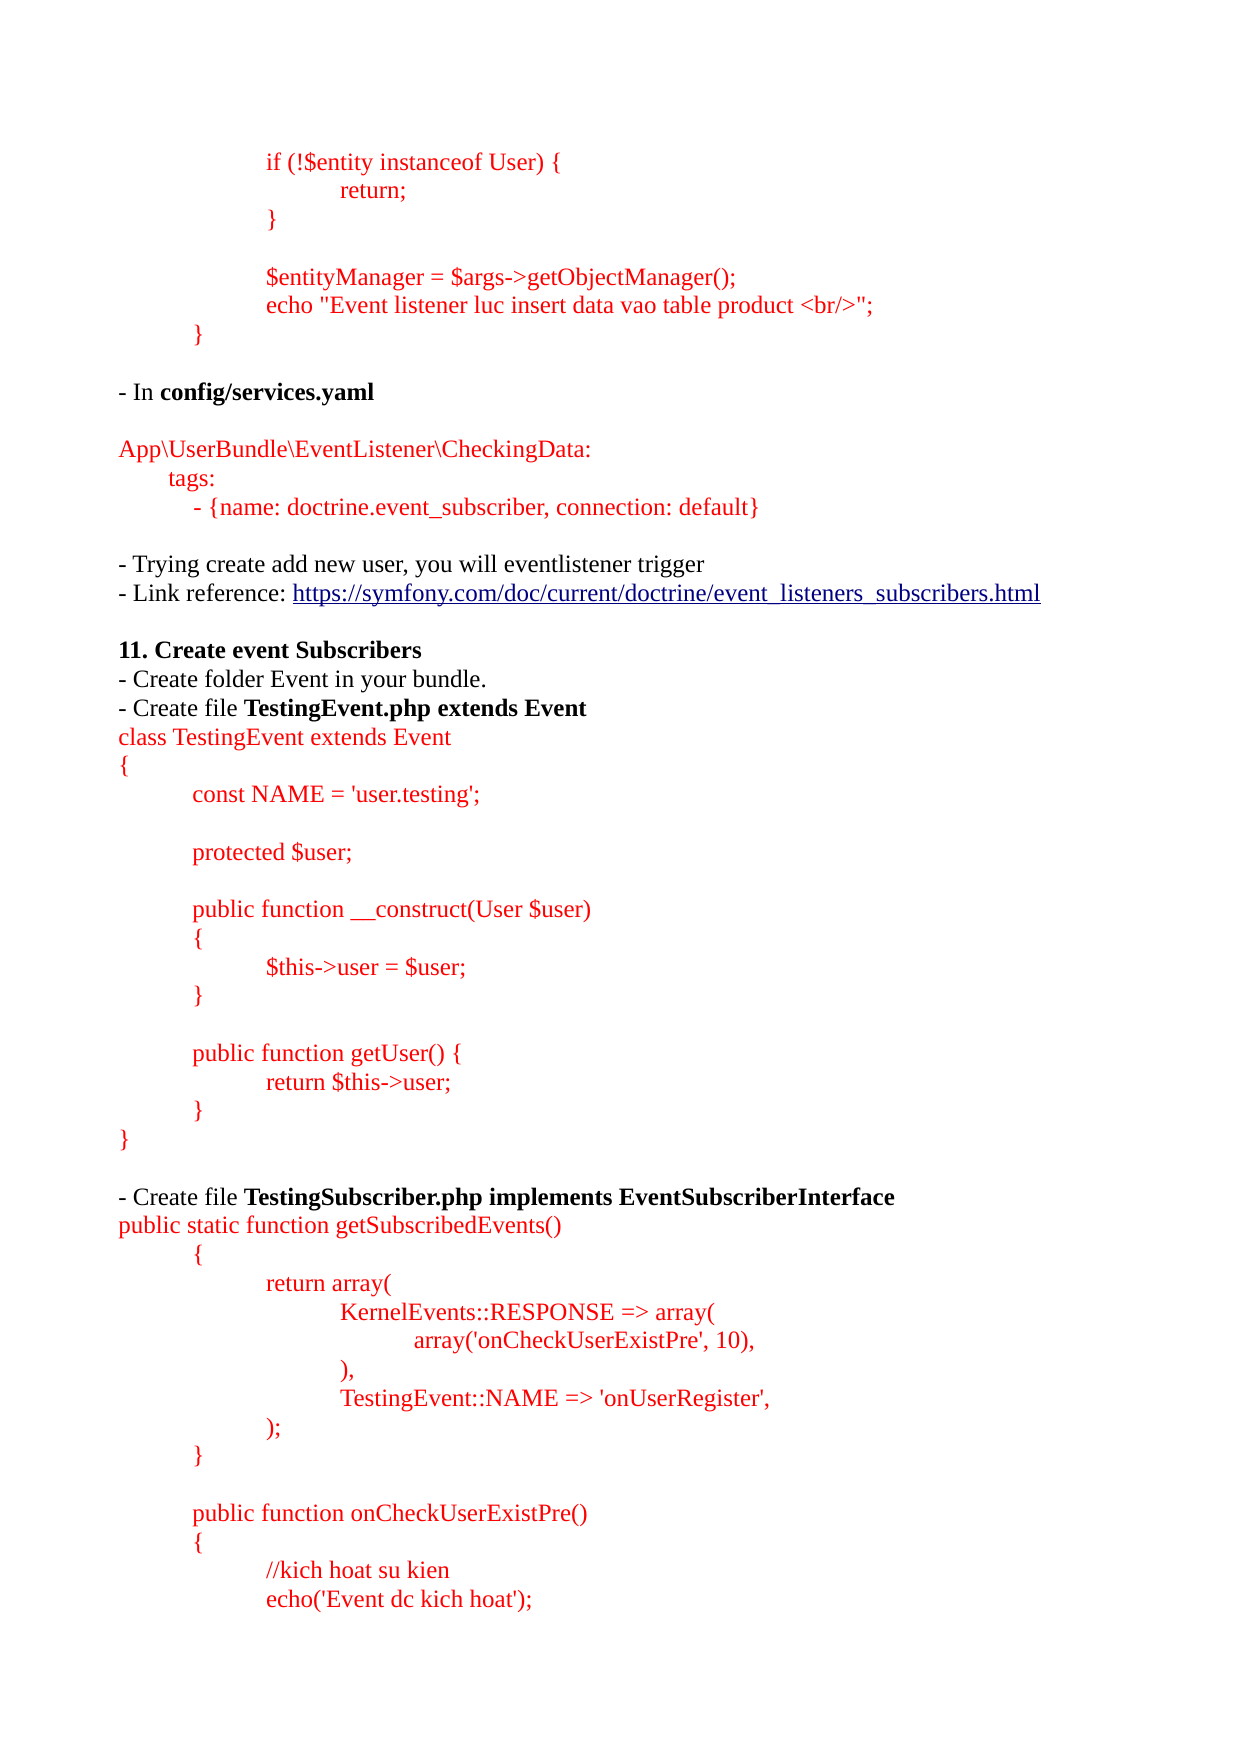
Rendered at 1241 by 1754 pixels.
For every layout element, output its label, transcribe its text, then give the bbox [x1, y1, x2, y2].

text - Create folder Event in your bundle. [118, 664, 1122, 693]
text } [118, 319, 1122, 348]
text tags: [118, 463, 1122, 492]
text } [118, 204, 1122, 233]
text { [118, 923, 1122, 952]
text - In config/services.yaml [118, 377, 1122, 406]
text KernelEvents::RESPONSE => array( [118, 1297, 1122, 1326]
text public function __construct(User $user) [118, 894, 1122, 923]
text } [118, 1441, 1122, 1469]
text echo "Event listener luc insert data vao table product <br/>"; [118, 291, 1122, 319]
text } [118, 981, 1122, 1009]
text } [118, 1096, 1122, 1124]
text } [118, 1124, 1122, 1153]
text - {name: doctrine.event_subscriber, connection: default} [118, 492, 1122, 521]
text return; [118, 176, 1122, 204]
text const NAME = 'user.testing'; [118, 779, 1122, 808]
text { [118, 751, 1122, 779]
text App\UserBundle\EventListener\CheckingData: [118, 434, 1122, 463]
text class TestingEvent extends Event [118, 722, 1122, 751]
text public static function getSubscribedEvents() [118, 1211, 1122, 1239]
text ); [118, 1412, 1122, 1441]
text - Create file TestingSubscriber.php implements EventSubscriberInterface [118, 1182, 1122, 1211]
text $this->user = $user; [118, 952, 1122, 981]
text echo('Event dc kich hoat'); [118, 1584, 1122, 1613]
text { [118, 1527, 1122, 1556]
text { [118, 1239, 1122, 1268]
text return $this->user; [118, 1067, 1122, 1096]
text if (!$entity instanceof User) { [118, 147, 1122, 176]
text protected $user; [118, 837, 1122, 866]
text - Create file TestingEvent.php extends Event [118, 693, 1122, 722]
text array('onCheckUserExistPre', 10), [118, 1326, 1122, 1354]
text public function getUser() { [118, 1038, 1122, 1067]
text - Link reference: https://symfony.com/doc/current/doctrine/event_listeners_subscribers.html [118, 578, 1122, 607]
text - Trying create add new user, you will eventlistener trigger [118, 549, 1122, 578]
text ), [118, 1354, 1122, 1383]
text TestingEvent::NAME => 'onUserRegister', [118, 1383, 1122, 1412]
text return array( [118, 1268, 1122, 1297]
text public function onCheckUserExistPre() [118, 1498, 1122, 1527]
text //kich hoat su kien [118, 1556, 1122, 1584]
text $entityManager = $args->getObjectManager(); [118, 262, 1122, 291]
text 11. Create event Subscribers [118, 636, 1122, 664]
